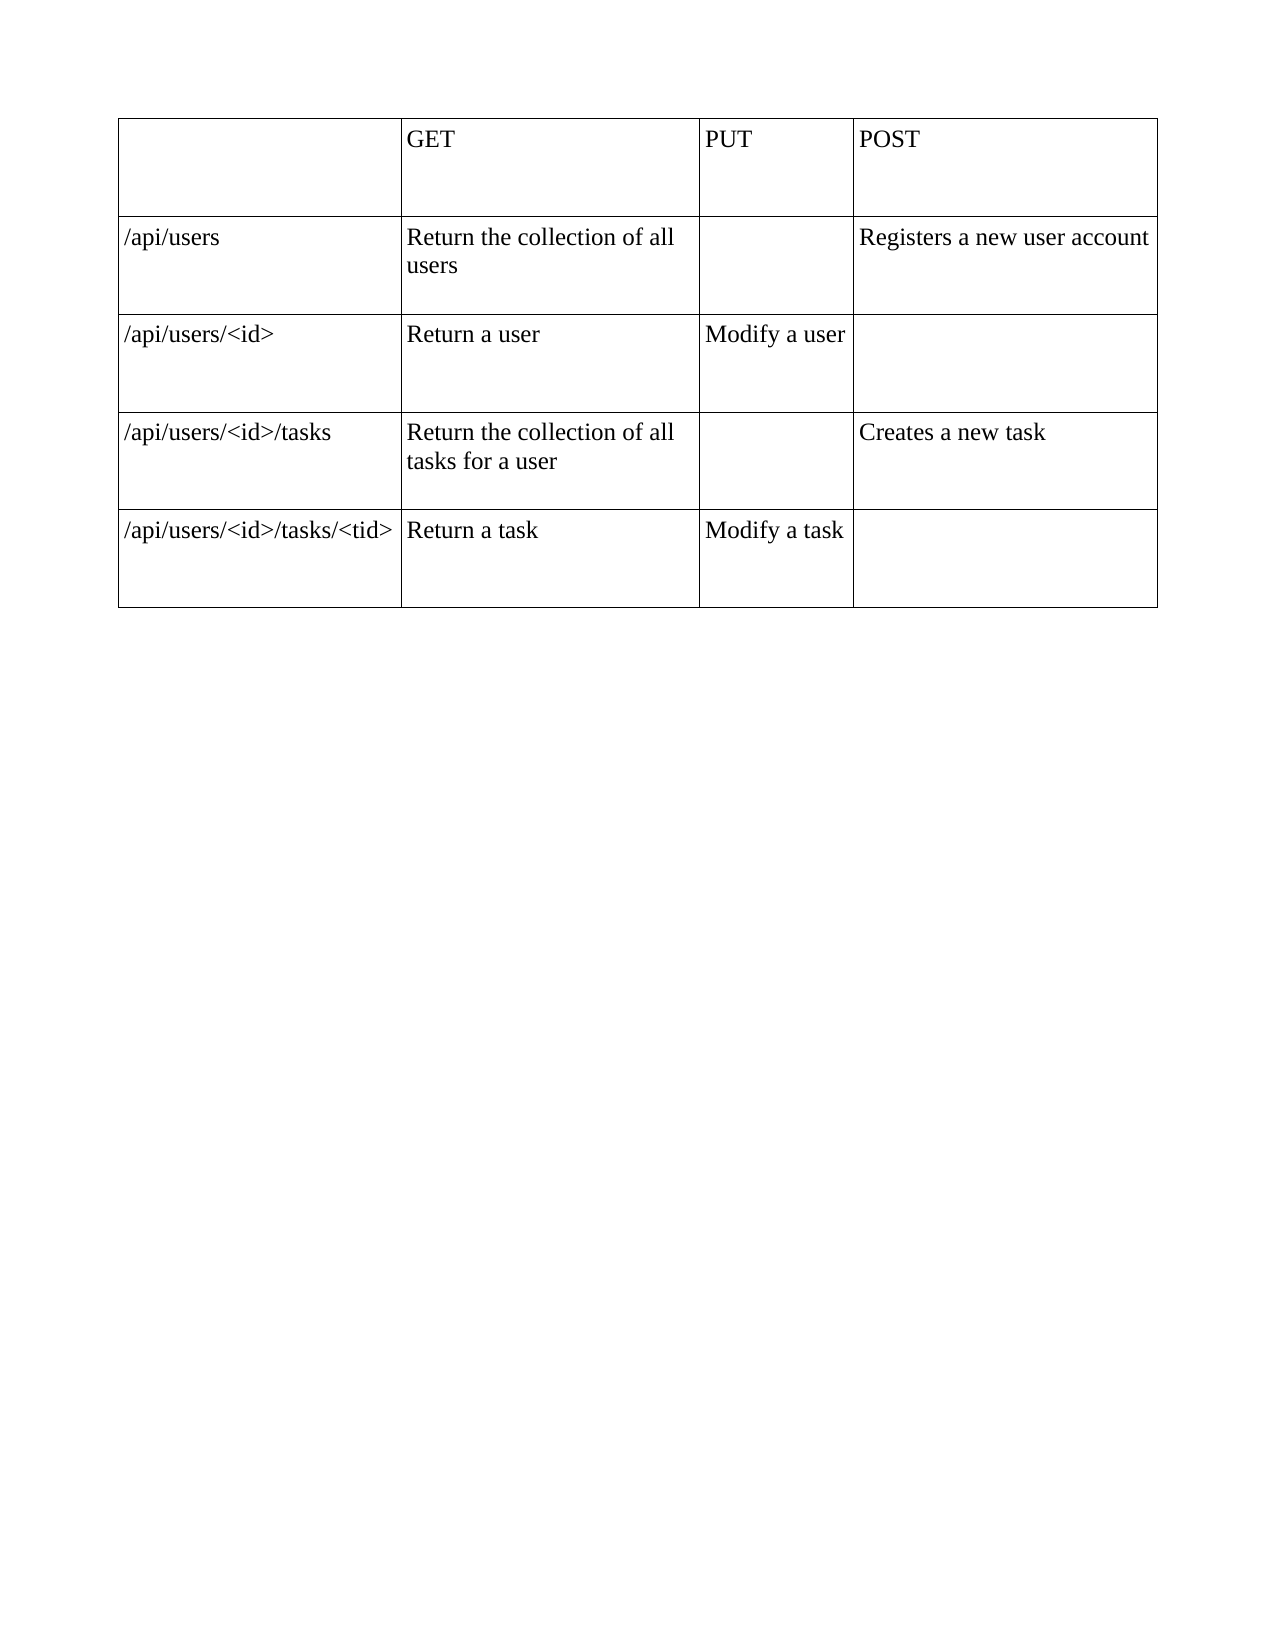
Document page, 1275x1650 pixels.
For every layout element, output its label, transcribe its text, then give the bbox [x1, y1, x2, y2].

table_cell /api/users/<id> [119, 315, 401, 412]
table_cell /api/users/<id>/tasks/<tid> [119, 510, 401, 607]
table_cell [700, 217, 853, 314]
table_header [119, 119, 401, 216]
table_header GET [402, 119, 699, 216]
table_cell Modify a task [700, 510, 853, 607]
table_cell Creates a new task [854, 413, 1157, 509]
table_cell Return a user [402, 315, 699, 412]
table_cell /api/users/<id>/tasks [119, 413, 401, 509]
table_header POST [854, 119, 1157, 216]
table_cell Modify a user [700, 315, 853, 412]
table_cell Return the collection of all users [402, 217, 699, 314]
table_cell Registers a new user account [854, 217, 1157, 314]
table_cell Return the collection of all tasks for a user [402, 413, 699, 509]
table_cell [854, 510, 1157, 607]
table_cell [700, 413, 853, 509]
table_cell Return a task [402, 510, 699, 607]
table_cell [854, 315, 1157, 412]
table_cell /api/users [119, 217, 401, 314]
table_header PUT [700, 119, 853, 216]
